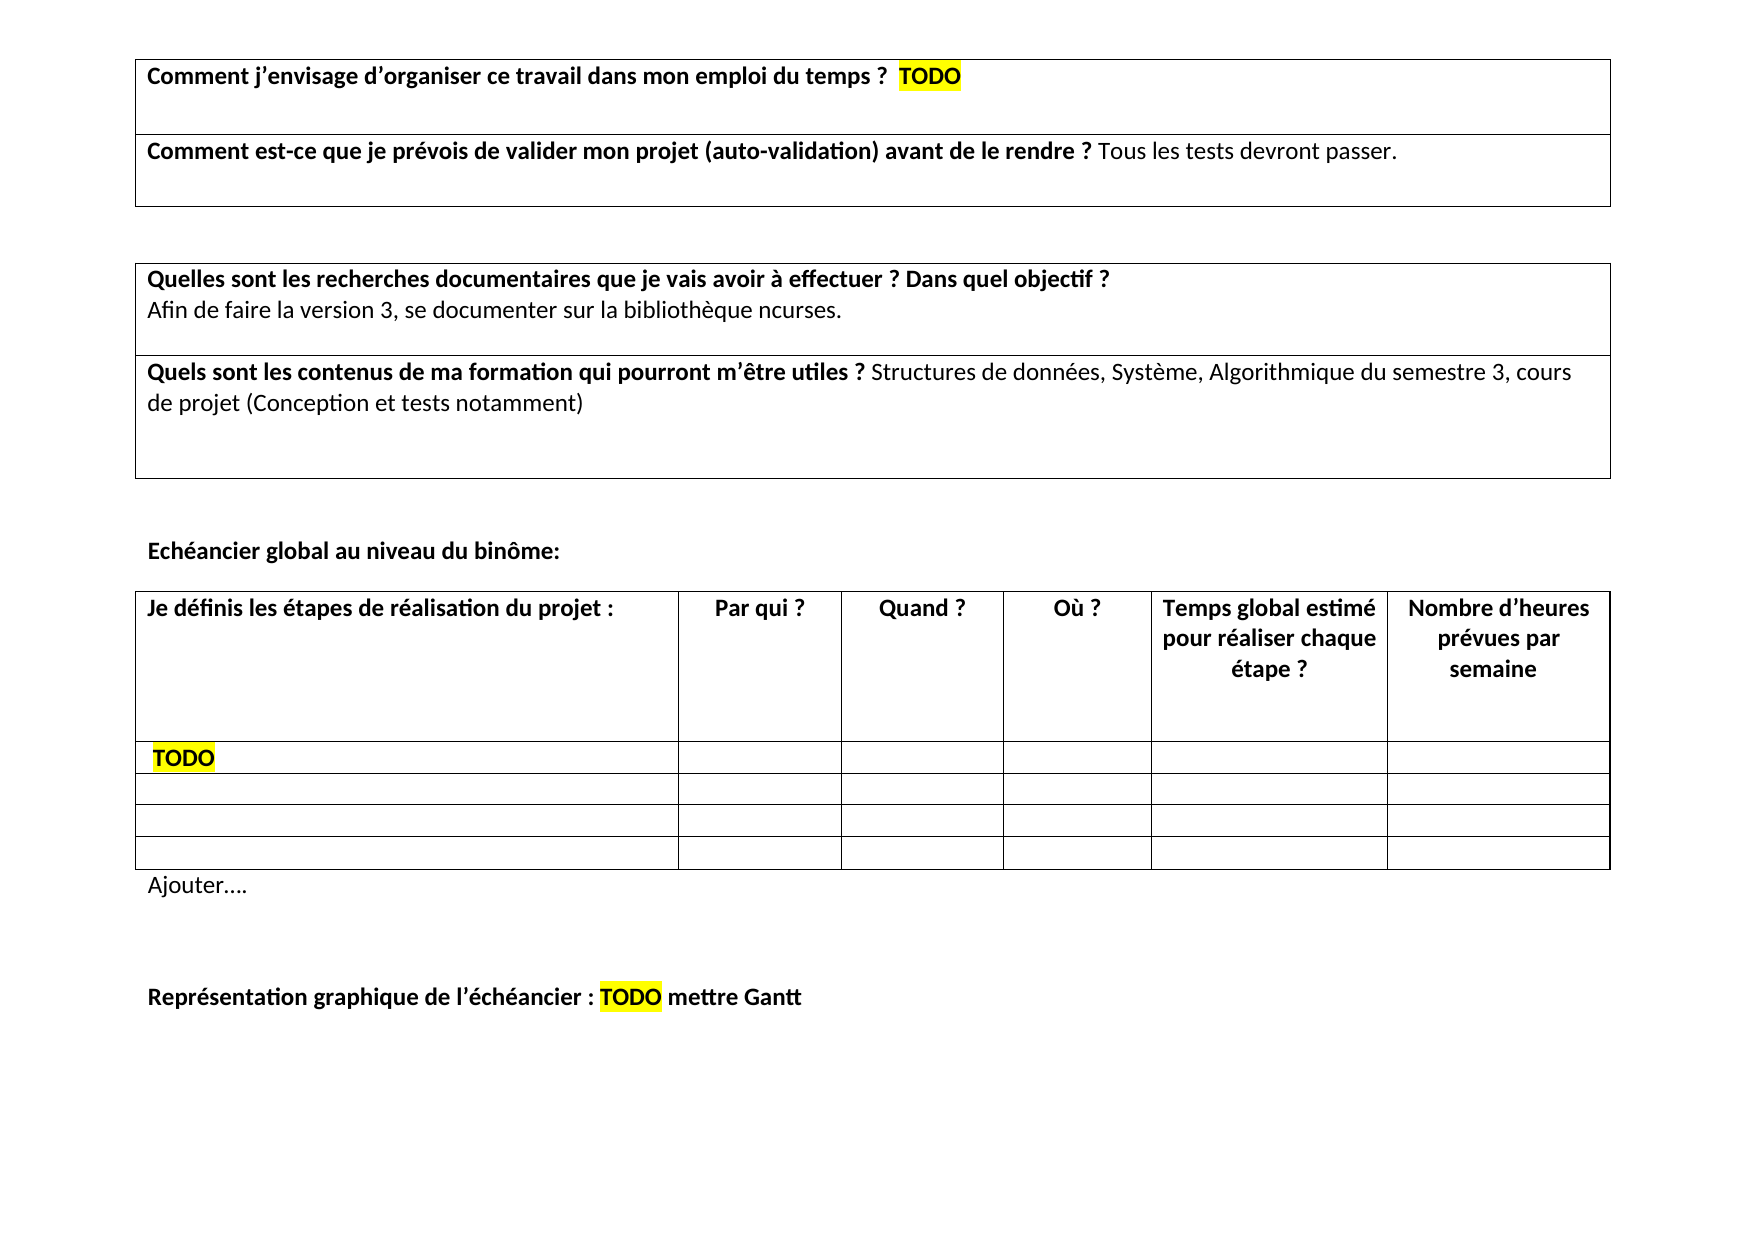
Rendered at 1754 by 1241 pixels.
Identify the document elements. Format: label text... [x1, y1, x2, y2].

table_cell [842, 742, 1003, 772]
table_cell [136, 837, 678, 868]
table_cell [1388, 774, 1609, 804]
table_cell [1004, 837, 1151, 868]
table_header Quand ? [842, 592, 1003, 741]
text Ajouter…. [148, 870, 1606, 900]
table_cell [679, 774, 841, 804]
table_cell [1004, 805, 1151, 836]
table_cell [1388, 837, 1609, 868]
table_cell [1004, 742, 1151, 772]
table_cell [1388, 805, 1609, 836]
table_cell [136, 774, 678, 804]
table_cell [679, 805, 841, 836]
table_cell [842, 837, 1003, 868]
table_cell [842, 774, 1003, 804]
table_cell Comment est-ce que je prévois de valider mon projet (auto-validation) avant de le rendre ? Tous les tests devront passer. [136, 135, 1610, 206]
text Représentation graphique de l’échéancier : TODO mettre Gantt [148, 981, 1606, 1012]
table_cell [136, 805, 678, 836]
table_cell [1152, 774, 1387, 804]
table_cell [1388, 742, 1609, 772]
table_cell [679, 837, 841, 868]
table_header Quelles sont les recherches documentaires que je vais avoir à effectuer ? Dans quel objectif ? Afin de faire la version 3, se documenter sur la bibliothèque ncurses. [136, 264, 1610, 355]
text Echéancier global au niveau du binôme: [148, 535, 1606, 566]
table_cell [1152, 805, 1387, 836]
table_cell [1004, 774, 1151, 804]
table_header Temps global estimé pour réaliser chaque étape ? [1152, 592, 1387, 741]
table_cell TODO [136, 742, 678, 772]
table_cell Comment j’envisage d’organiser ce travail dans mon emploi du temps ? TODO [136, 60, 1610, 134]
table_header Par qui ? [679, 592, 841, 741]
table_cell [842, 805, 1003, 836]
table_cell [1152, 837, 1387, 868]
table_cell [1152, 742, 1387, 772]
table_header Je définis les étapes de réalisation du projet : [136, 592, 678, 741]
table_cell [679, 742, 841, 772]
table_header Où ? [1004, 592, 1151, 741]
table_header Nombre d’heures prévues par semaine [1388, 592, 1609, 741]
table_cell Quels sont les contenus de ma formation qui pourront m’être utiles ? Structures de données, Système, Algorithmique du semestre 3, cours de projet (Conception et tests notamment) [136, 356, 1610, 478]
